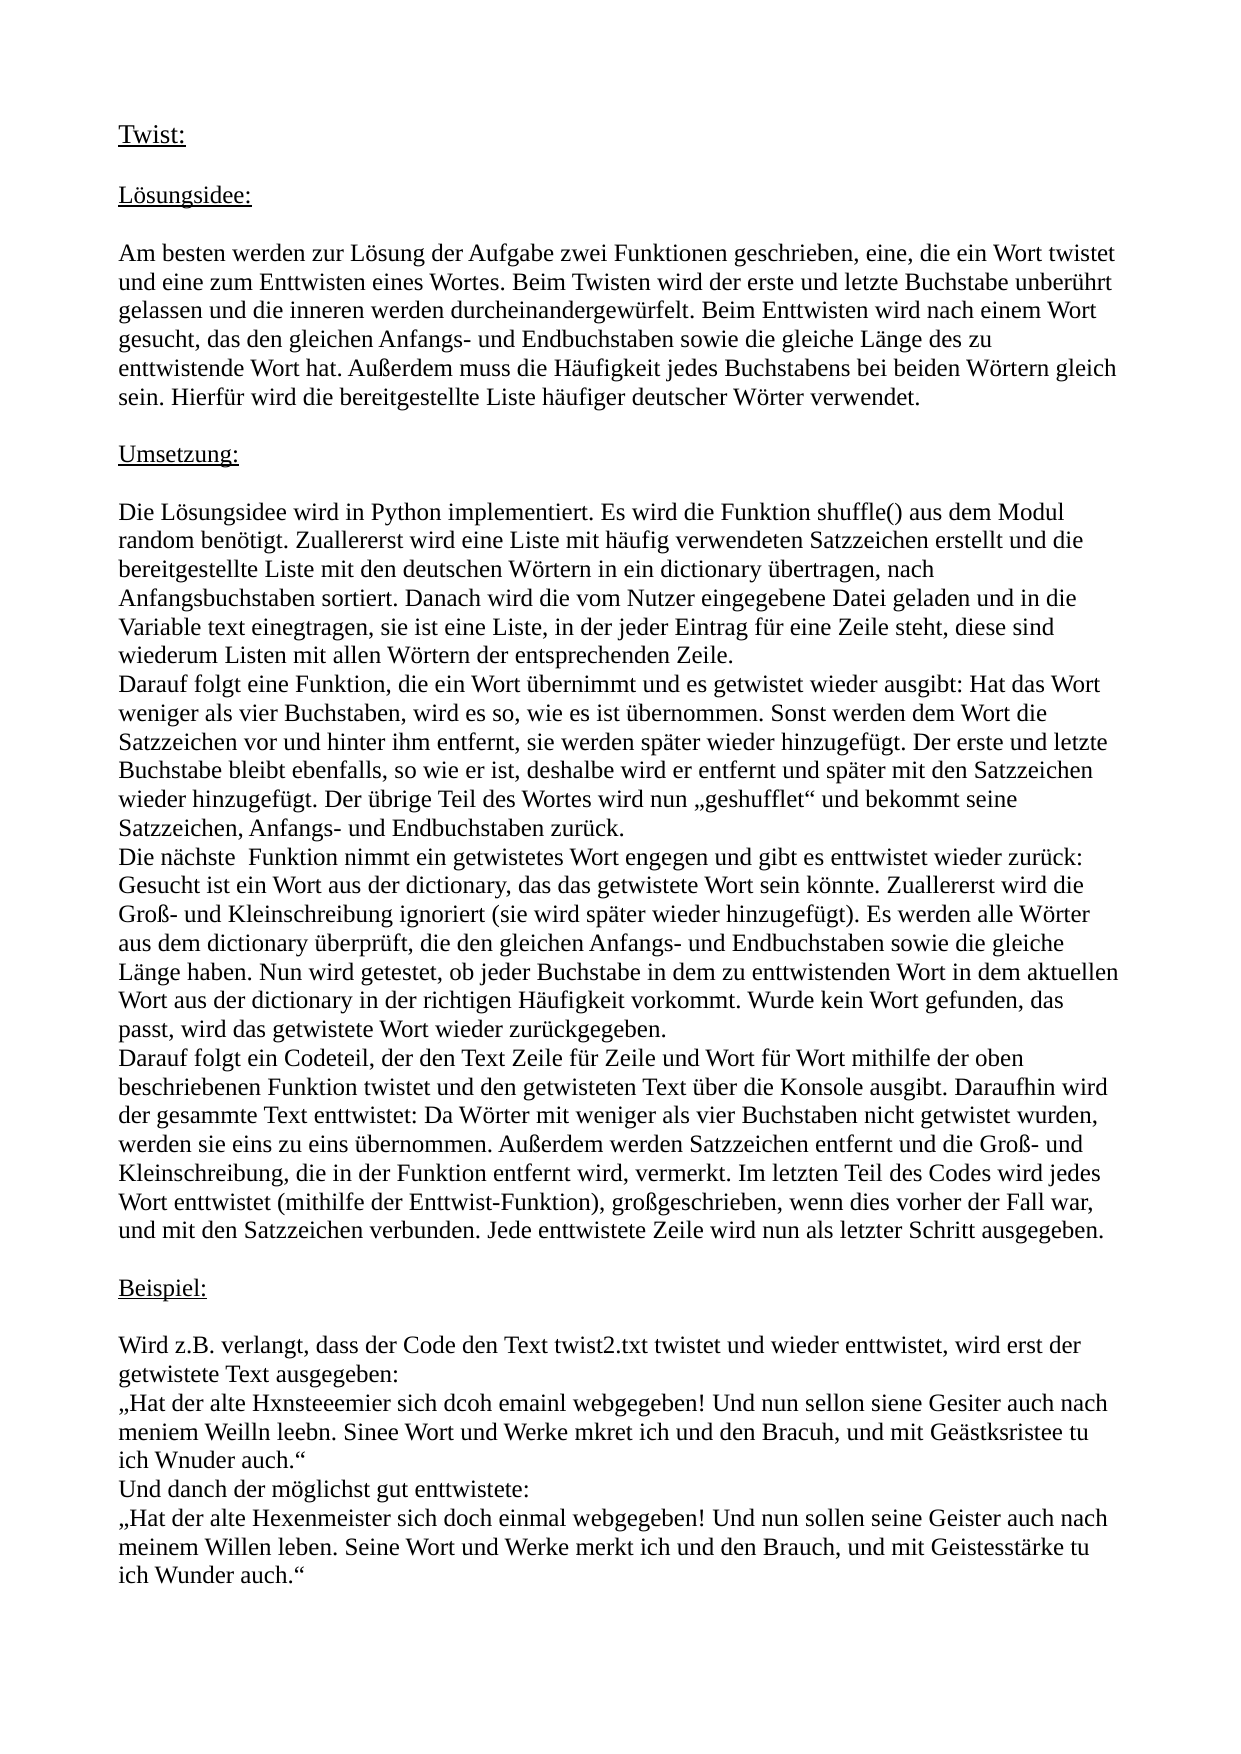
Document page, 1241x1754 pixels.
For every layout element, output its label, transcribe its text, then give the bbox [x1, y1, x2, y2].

text Die Lösungsidee wird in Python implementiert. Es wird die Funktion shuffle() aus dem Modul random benötigt. Zuallererst wird eine Liste mit häufig verwendeten Satzzeichen erstellt und die bereitgestellte Liste mit den deutschen Wörtern in ein dictionary übertragen, nach Anfangsbuchstaben sortiert. Danach wird die vom Nutzer eingegebene Datei geladen und in die Variable text einegtragen, sie ist eine Liste, in der jeder Eintrag für eine Zeile steht, diese sind [118, 497, 1122, 640]
text Darauf folgt eine Funktion, die ein Wort übernimmt und es getwistet wieder ausgibt: Hat das Wort weniger als vier Buchstaben, wird es so, wie es ist übernommen. Sonst werden dem Wort die Satzzeichen vor und hinter ihm entfernt, sie werden später wieder hinzugefügt. Der erste und letzte Buchstabe bleibt ebenfalls, so wie er ist, deshalbe wird er entfernt und später mit den Satzzeichen wieder hinzugefügt. Der übrige Teil des Wortes wird nun „geshufflet“ und bekommt seine Satzzeichen, Anfangs- und Endbuchstaben zurück. [118, 669, 1122, 842]
text Und danch der möglichst gut enttwistete: [118, 1474, 1122, 1503]
text Die nächste Funktion nimmt ein getwistetes Wort engegen und gibt es enttwistet wieder zurück: Gesucht ist ein Wort aus der dictionary, das das getwistete Wort sein könnte. Zuallererst wird die Groß- und Kleinschreibung ignoriert (sie wird später wieder hinzugefügt). Es werden alle Wörter aus dem dictionary überprüft, die den gleichen Anfangs- und Endbuchstaben sowie die gleiche Länge haben. Nun wird getestet, ob jeder Buchstabe in dem zu enttwistenden Wort in dem aktuellen Wort aus der dictionary in der richtigen Häufigkeit vorkommt. Wurde kein Wort gefunden, das passt, wird das getwistete Wort wieder zurückgegeben. [118, 842, 1122, 1043]
text Twist: [118, 118, 1122, 149]
text „Hat der alte Hxnsteeemier sich dcoh emainl webgegeben! Und nun sellon siene Gesiter auch nach meniem Weilln leebn. Sinee Wort und Werke mkret ich und den Bracuh, und mit Geästksristee tu ich Wnuder auch.“ [118, 1388, 1122, 1474]
text „Hat der alte Hexenmeister sich doch einmal webgegeben! Und nun sollen seine Geister auch nach meinem Willen leben. Seine Wort und Werke merkt ich und den Brauch, und mit Geistesstärke tu ich Wunder auch.“ [118, 1503, 1122, 1589]
text Lösungsidee: [118, 180, 1122, 209]
text wiederum Listen mit allen Wörtern der entsprechenden Zeile. [118, 640, 1122, 669]
text Darauf folgt ein Codeteil, der den Text Zeile für Zeile und Wort für Wort mithilfe der oben beschriebenen Funktion twistet und den getwisteten Text über die Konsole ausgibt. Daraufhin wird der gesammte Text enttwistet: Da Wörter mit weniger als vier Buchstaben nicht getwistet wurden, werden sie eins zu eins übernommen. Außerdem werden Satzzeichen entfernt und die Groß- und Kleinschreibung, die in der Funktion entfernt wird, vermerkt. Im letzten Teil des Codes wird jedes Wort enttwistet (mithilfe der Enttwist-Funktion), großgeschrieben, wenn dies vorher der Fall war, und mit den Satzzeichen verbunden. Jede enttwistete Zeile wird nun als letzter Schritt ausgegeben. [118, 1043, 1122, 1244]
text Am besten werden zur Lösung der Aufgabe zwei Funktionen geschrieben, eine, die ein Wort twistet und eine zum Enttwisten eines Wortes. Beim Twisten wird der erste und letzte Buchstabe unberührt gelassen und die inneren werden durcheinandergewürfelt. Beim Enttwisten wird nach einem Wort gesucht, das den gleichen Anfangs- und Endbuchstaben sowie die gleiche Länge des zu enttwistende Wort hat. Außerdem muss die Häufigkeit jedes Buchstabens bei beiden Wörtern gleich sein. Hierfür wird die bereitgestellte Liste häufiger deutscher Wörter verwendet. [118, 238, 1122, 410]
text Beispiel: [118, 1273, 1122, 1302]
text Umsetzung: [118, 439, 1122, 468]
text Wird z.B. verlangt, dass der Code den Text twist2.txt twistet und wieder enttwistet, wird erst der getwistete Text ausgegeben: [118, 1330, 1122, 1388]
